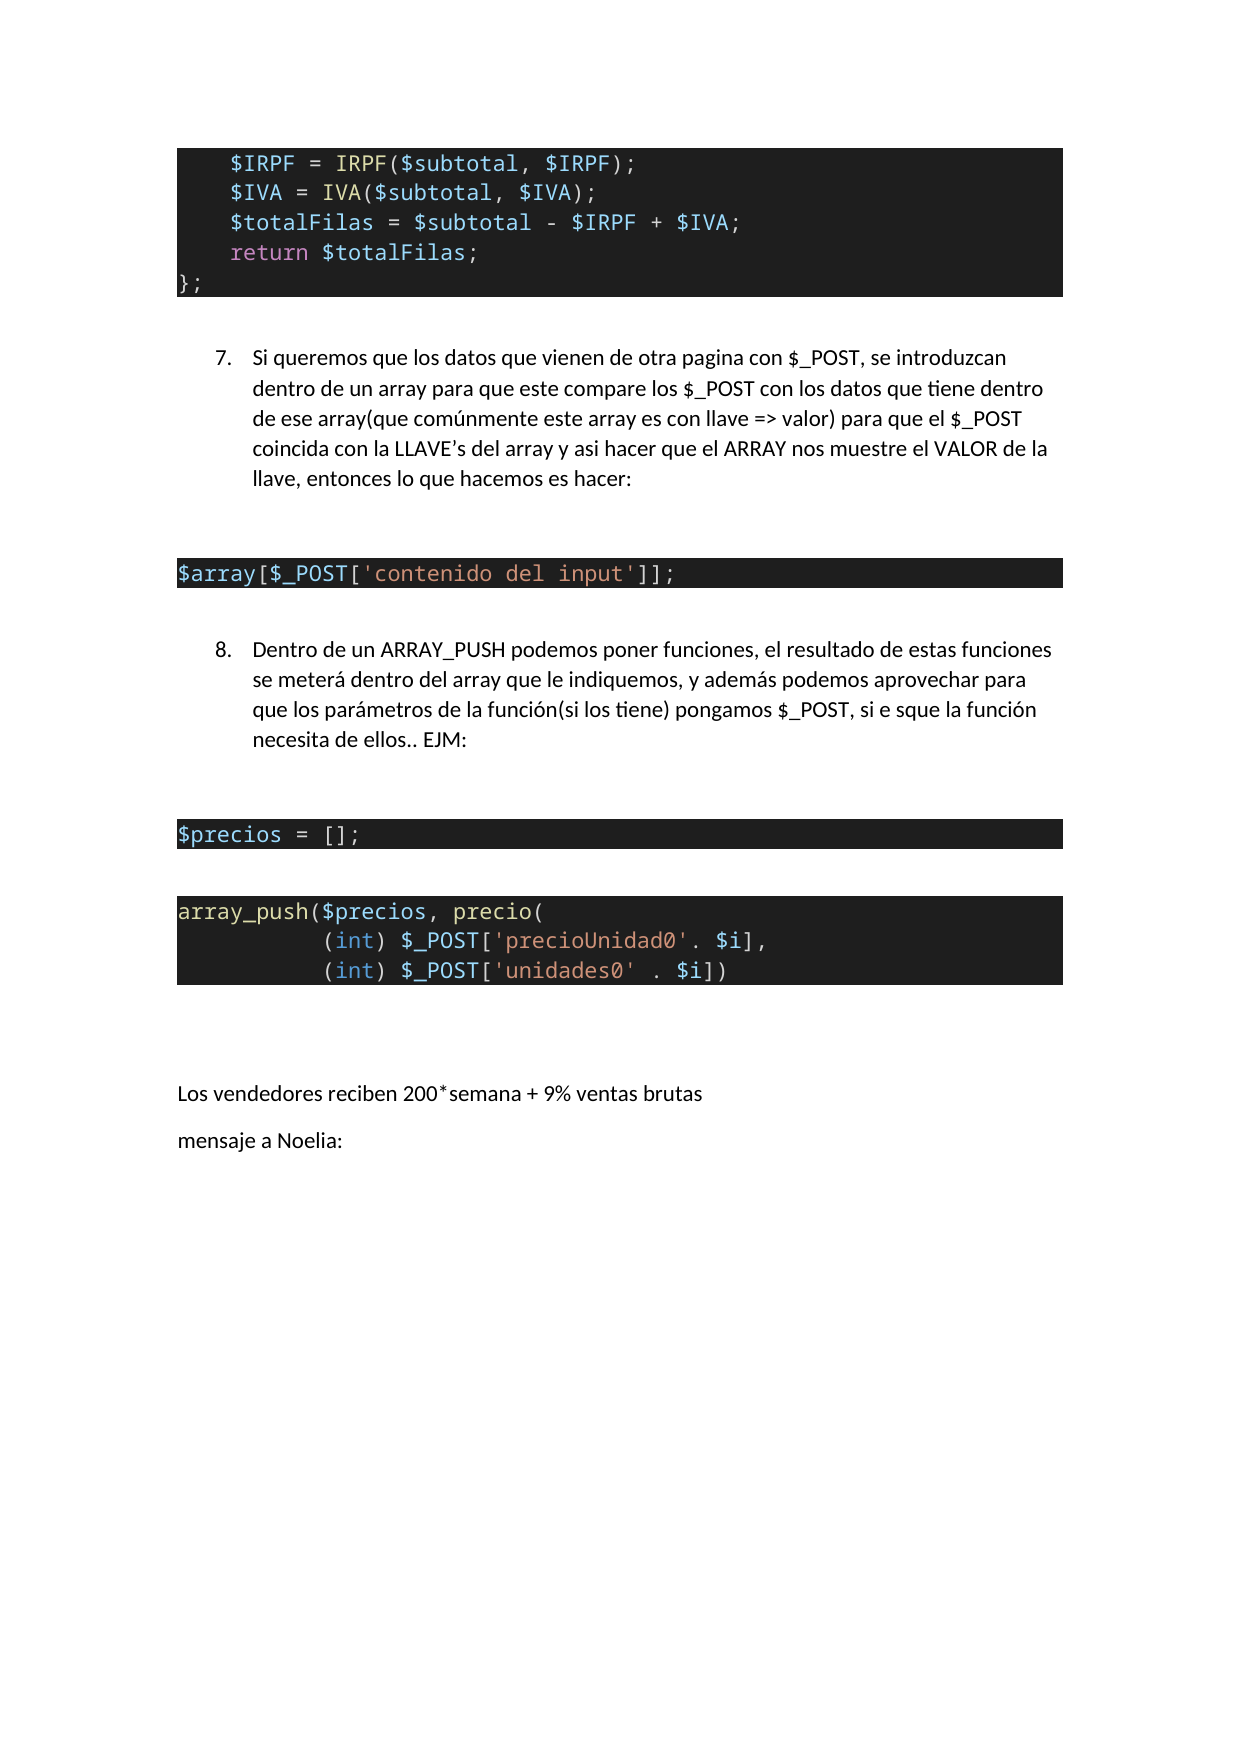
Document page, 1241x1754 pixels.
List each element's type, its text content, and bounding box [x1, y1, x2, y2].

text (int) $_POST['precioUnidad0'. $i], [177, 926, 1063, 955]
text mensaje a Noelia: [177, 1126, 1063, 1154]
text $totalFilas = $subtotal - $IRPF + $IVA; [177, 207, 1063, 237]
text }; [177, 267, 1063, 297]
text $IRPF = IRPF($subtotal, $IRPF); [177, 148, 1063, 177]
text array_push($precios, precio( [177, 896, 1063, 926]
text $precios = []; [177, 819, 1063, 849]
list Dentro de un ARRAY_PUSH podemos poner funciones, el resultado de estas funciones se meterá dentro del array que le indiquemos, y además podemos aprovechar para que los parámetros de la función(si los tiene) pongamos $_POST, si e sque la función necesita de ellos.. EJM: [215, 635, 1063, 753]
text Los vendedores reciben 200*semana + 9% ventas brutas [177, 1079, 1063, 1107]
text return $totalFilas; [177, 237, 1063, 267]
text $array[$_POST['contenido del input']]; [177, 558, 1063, 588]
text $IVA = IVA($subtotal, $IVA); [177, 177, 1063, 207]
list Si queremos que los datos que vienen de otra pagina con $_POST, se introduzcan dentro de un array para que este compare los $_POST con los datos que tiene dentro de ese array(que comúnmente este array es con llave => valor) para que el $_POST coincida con la LLAVE’s del array y asi hacer que el ARRAY nos muestre el VALOR de la llave, entonces lo que hacemos es hacer: [215, 343, 1063, 492]
text (int) $_POST['unidades0' . $i]) [177, 955, 1063, 985]
